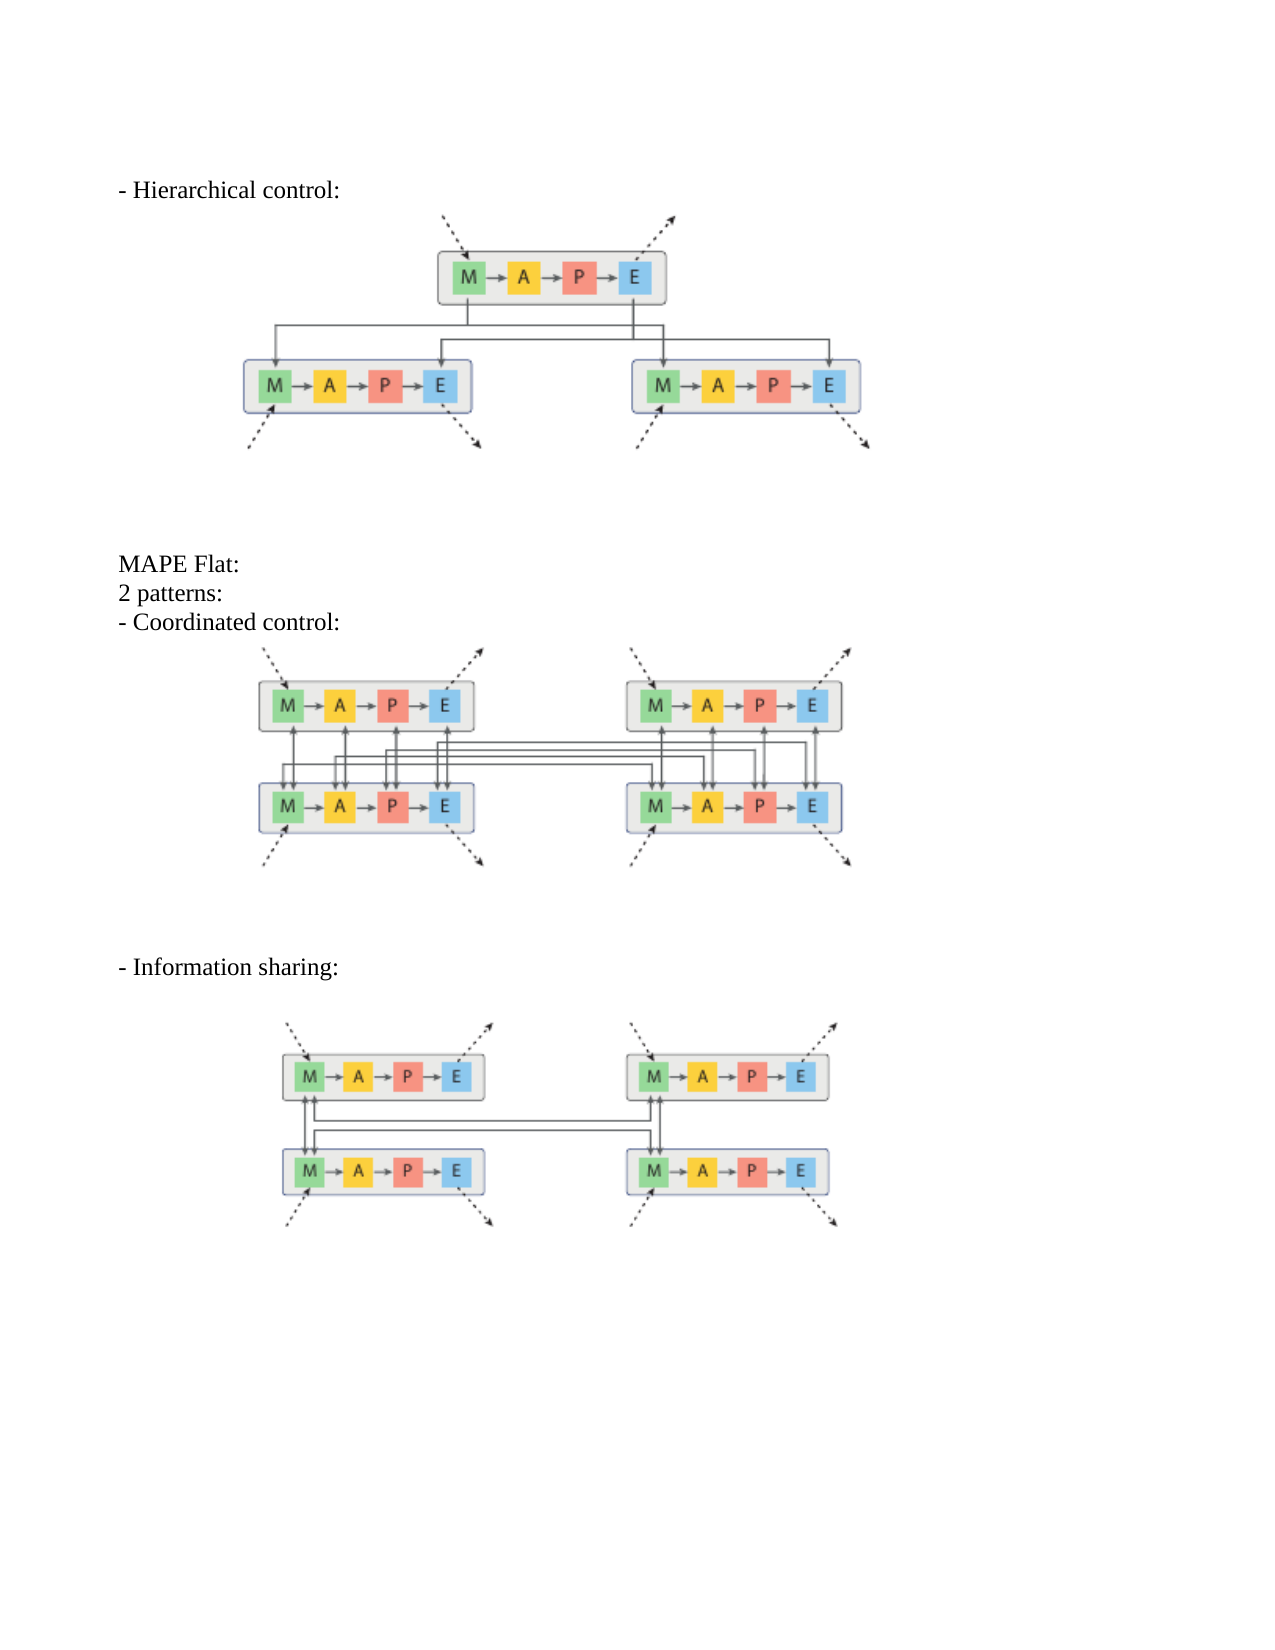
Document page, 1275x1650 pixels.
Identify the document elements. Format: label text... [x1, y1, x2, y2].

text - Coordinated control: [118, 607, 1157, 636]
picture [240, 635, 877, 880]
text - Information sharing: [118, 952, 1157, 981]
text MAPE Flat: [118, 549, 1157, 578]
picture [259, 1009, 863, 1238]
text 2 patterns: [118, 578, 1157, 607]
text - Hierarchical control: [118, 176, 1157, 204]
picture [223, 207, 893, 463]
